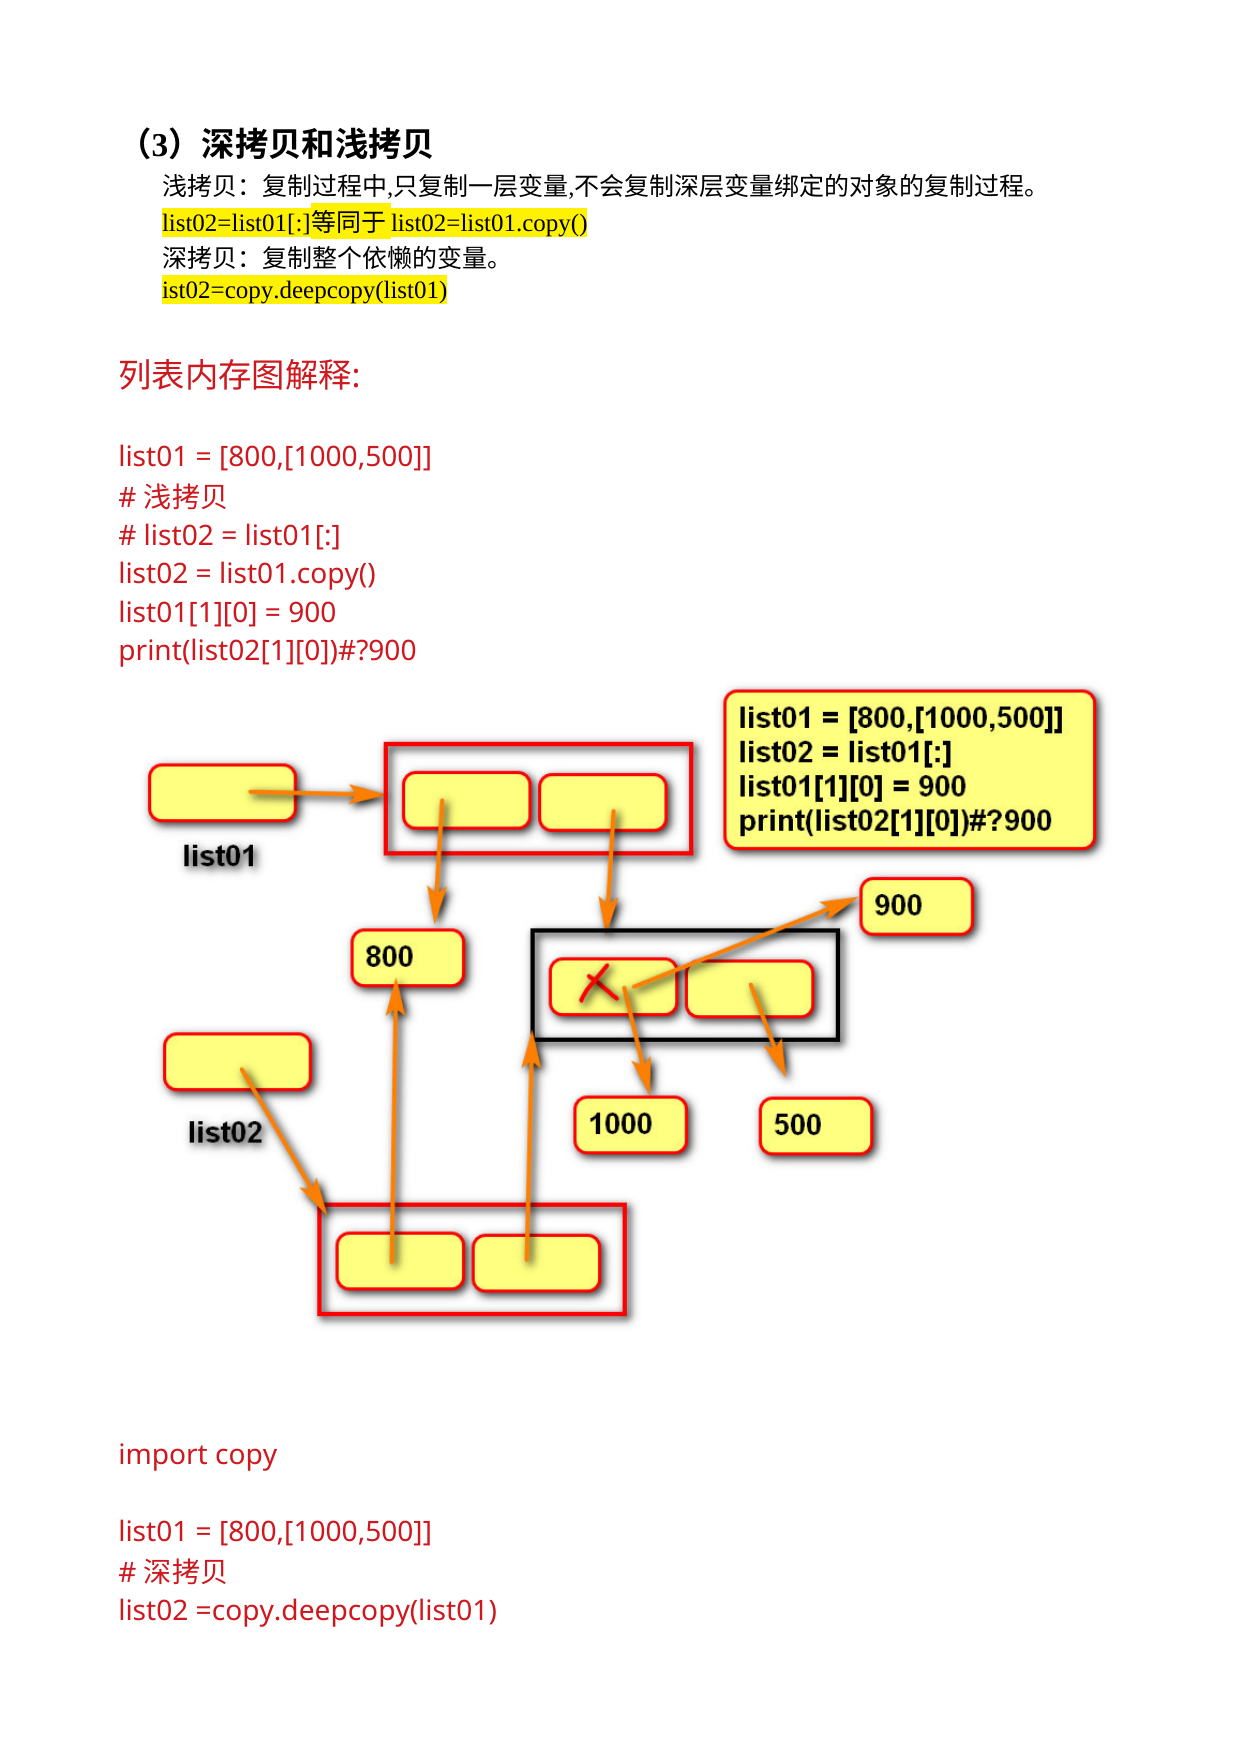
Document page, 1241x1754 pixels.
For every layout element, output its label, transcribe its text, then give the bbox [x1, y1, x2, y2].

picture [118, 668, 1123, 1358]
text list01 = [800,[1000,500]] [118, 436, 1122, 474]
text # list02 = list01[:] [118, 515, 1122, 553]
text # 浅拷贝 [118, 474, 1122, 515]
text 深拷贝：复制整个依懒的变量。 [118, 239, 1122, 275]
text print(list02[1][0])#?900 [118, 630, 1122, 668]
text （3）深拷贝和浅拷贝 [118, 118, 1122, 166]
text list02 = list01.copy() [118, 553, 1122, 592]
text 浅拷贝：复制过程中,只复制一层变量,不会复制深层变量绑定的对象的复制过程。 [118, 166, 1122, 203]
text list02 =copy.deepcopy(list01) [118, 1590, 1122, 1629]
text # 深拷贝 [118, 1549, 1122, 1590]
text import copy [118, 1434, 1122, 1473]
text 列表内存图解释: [118, 349, 1122, 398]
text list01 = [800,[1000,500]] [118, 1511, 1122, 1549]
text list01[1][0] = 900 [118, 592, 1122, 630]
text ist02=copy.deepcopy(list01) [118, 275, 1122, 304]
text list02=list01[:]等同于list02=list01.copy() [118, 203, 1122, 239]
